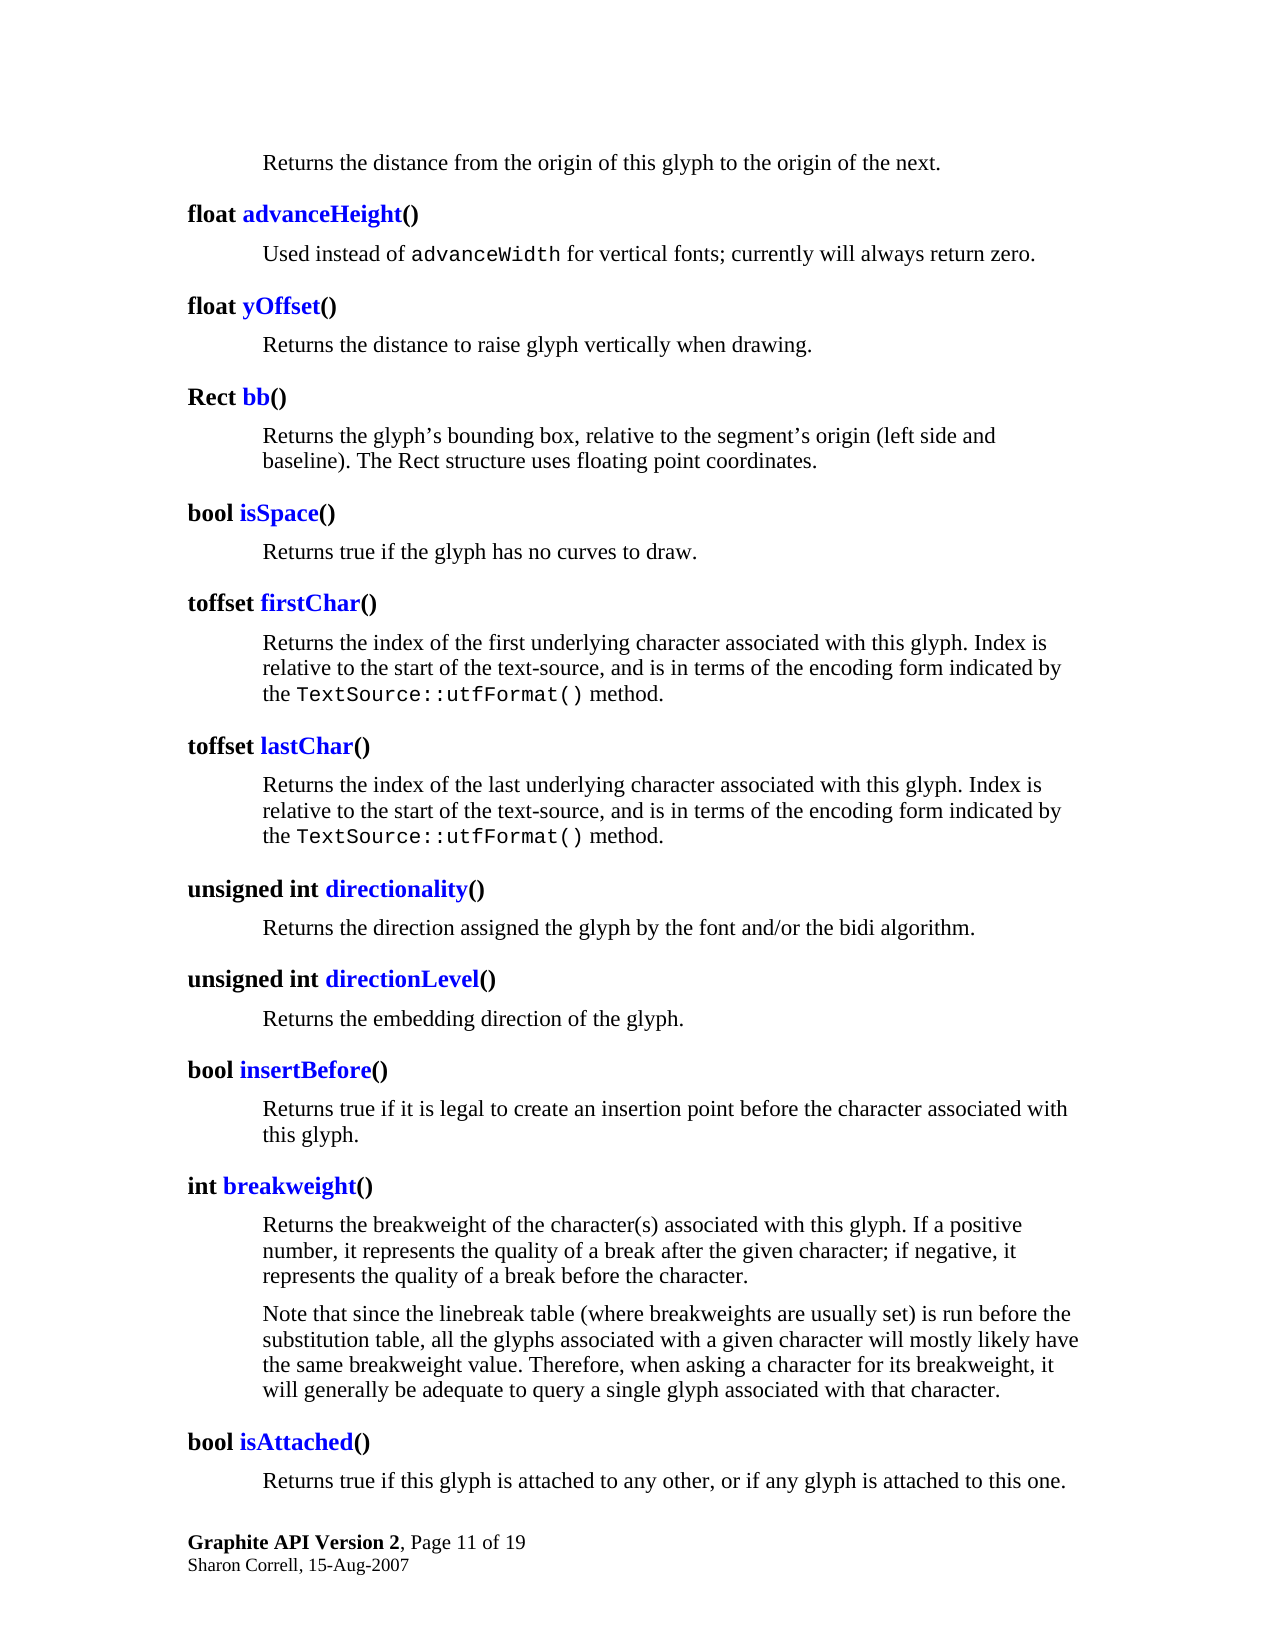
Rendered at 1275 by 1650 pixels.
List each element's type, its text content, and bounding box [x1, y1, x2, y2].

text Note that since the linebreak table (where breakweights are usually set) is run before the substitution table, all the glyphs associated with a given character will mostly likely have the same breakweight value. Therefore, when asking a character for its breakweight, it will generally be adequate to query a single glyph associated with that character. [262, 1301, 1087, 1403]
text toffset firstChar() [187, 589, 1087, 617]
text unsigned int directionality() [187, 875, 1087, 903]
text bool insertBefore() [187, 1056, 1087, 1084]
text Returns true if it is legal to create an insertion point before the character associated with this glyph. [262, 1096, 1087, 1147]
text Returns the distance to raise glyph vertically when drawing. [262, 332, 1087, 358]
text Returns the distance from the origin of this glyph to the origin of the next. [262, 150, 1087, 175]
text float yOffset() [187, 292, 1087, 320]
text Returns true if the glyph has no curves to draw. [262, 539, 1087, 564]
text Returns the index of the first underlying character associated with this glyph. Index is relative to the start of the text-source, and is in terms of the encoding form indicated by the TextSource::utfFormat() method. [262, 630, 1087, 707]
text Returns the glyph’s bounding box, relative to the segment’s origin (left side and baseline). The Rect structure uses floating point coordinates. [262, 423, 1087, 474]
text bool isAttached() [187, 1428, 1087, 1456]
text int breakweight() [187, 1172, 1087, 1200]
text Returns the direction assigned the glyph by the font and/or the bidi algorithm. [262, 915, 1087, 941]
text toffset lastChar() [187, 732, 1087, 760]
text Used instead of advanceWidth for vertical fonts; currently will always return zero. [262, 241, 1087, 267]
text bool isSpace() [187, 499, 1087, 527]
text Returns true if this glyph is attached to any other, or if any glyph is attached to this one. [262, 1468, 1087, 1493]
text Returns the embedding direction of the glyph. [262, 1006, 1087, 1031]
text Rect bb() [187, 383, 1087, 411]
text float advanceHeight() [187, 200, 1087, 228]
text unsigned int directionLevel() [187, 966, 1087, 993]
text Returns the index of the last underlying character associated with this glyph. Index is relative to the start of the text-source, and is in terms of the encoding form indicated by the TextSource::utfFormat() method. [262, 772, 1087, 850]
text Returns the breakweight of the character(s) associated with this glyph. If a positive number, it represents the quality of a break after the given character; if negative, it represents the quality of a break before the character. [262, 1212, 1087, 1289]
